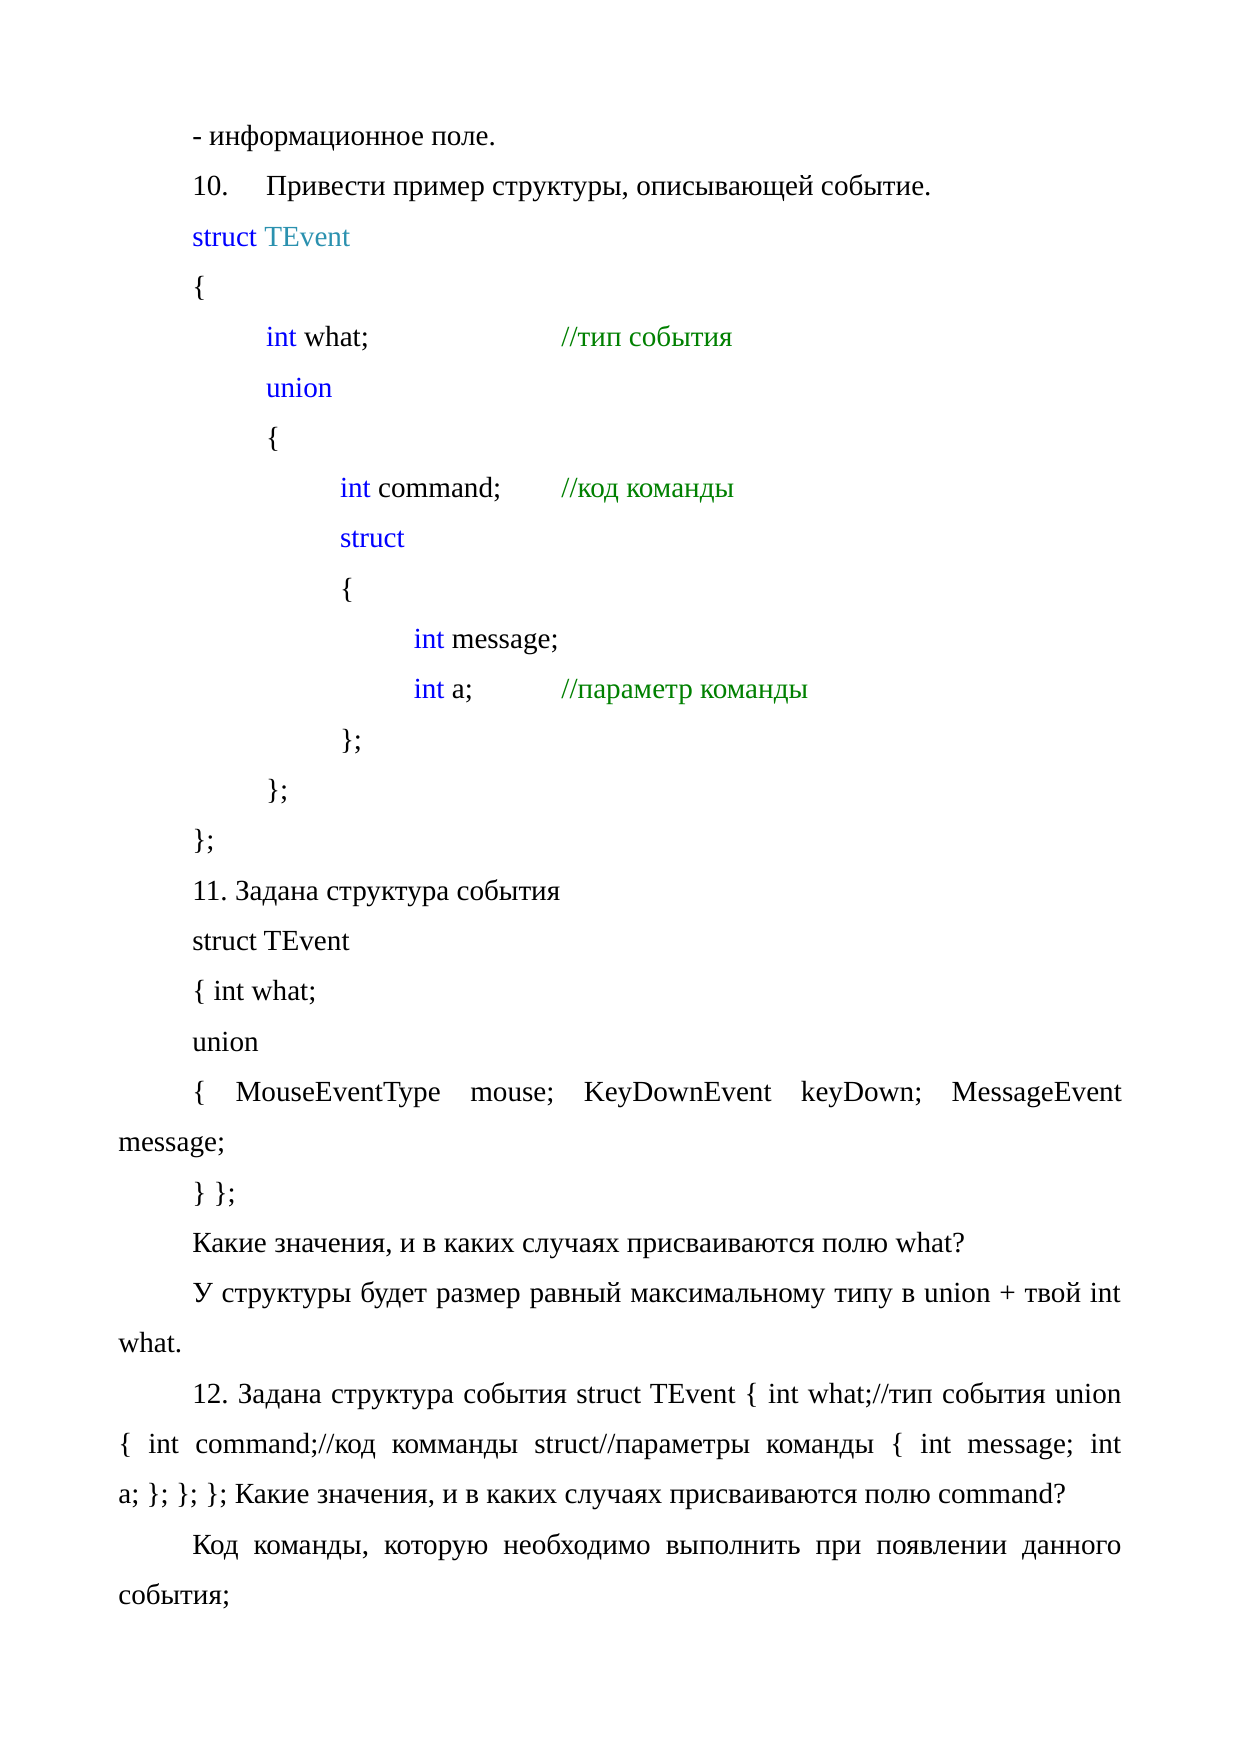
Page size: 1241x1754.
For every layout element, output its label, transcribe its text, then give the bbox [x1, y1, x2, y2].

list struct TEvent [118, 219, 1122, 252]
list { [118, 269, 1122, 303]
list union [118, 370, 1122, 403]
list } }; [118, 1175, 1122, 1208]
list 11. Задана структура события [118, 873, 1122, 906]
list int message; [118, 621, 1122, 655]
text Код команды, которую необходимо выполнить при появлении данного события; [118, 1527, 1122, 1611]
list { MouseEventType mouse; KeyDownEvent keyDown; MessageEvent message; [118, 1074, 1122, 1158]
list int command; //код команды [118, 470, 1122, 504]
list int what; //тип события [118, 319, 1122, 353]
list { [118, 571, 1122, 604]
text - информационное поле. [118, 118, 1122, 152]
list { int what; [118, 973, 1122, 1007]
list union [118, 1024, 1122, 1057]
list Какие значения, и в каких случаях присваиваются полю what? [118, 1225, 1122, 1258]
list У структуры будет размер равный максимальному типу в union + твой int what. [118, 1275, 1122, 1359]
list struct [118, 521, 1122, 554]
list }; [118, 722, 1122, 755]
list }; [118, 822, 1122, 856]
list { [118, 420, 1122, 453]
list struct TEvent [118, 923, 1122, 957]
list }; [118, 772, 1122, 806]
list Привести пример структуры, описывающей событие. [118, 168, 1122, 202]
list int a; //параметр команды [118, 672, 1122, 705]
text 12. Задана структура события struct TEvent { int what;//тип события union { int command;//код комманды struct//параметры команды { int message; int a; }; }; }; Какие значения, и в каких случаях присваиваются полю command? [118, 1376, 1122, 1510]
